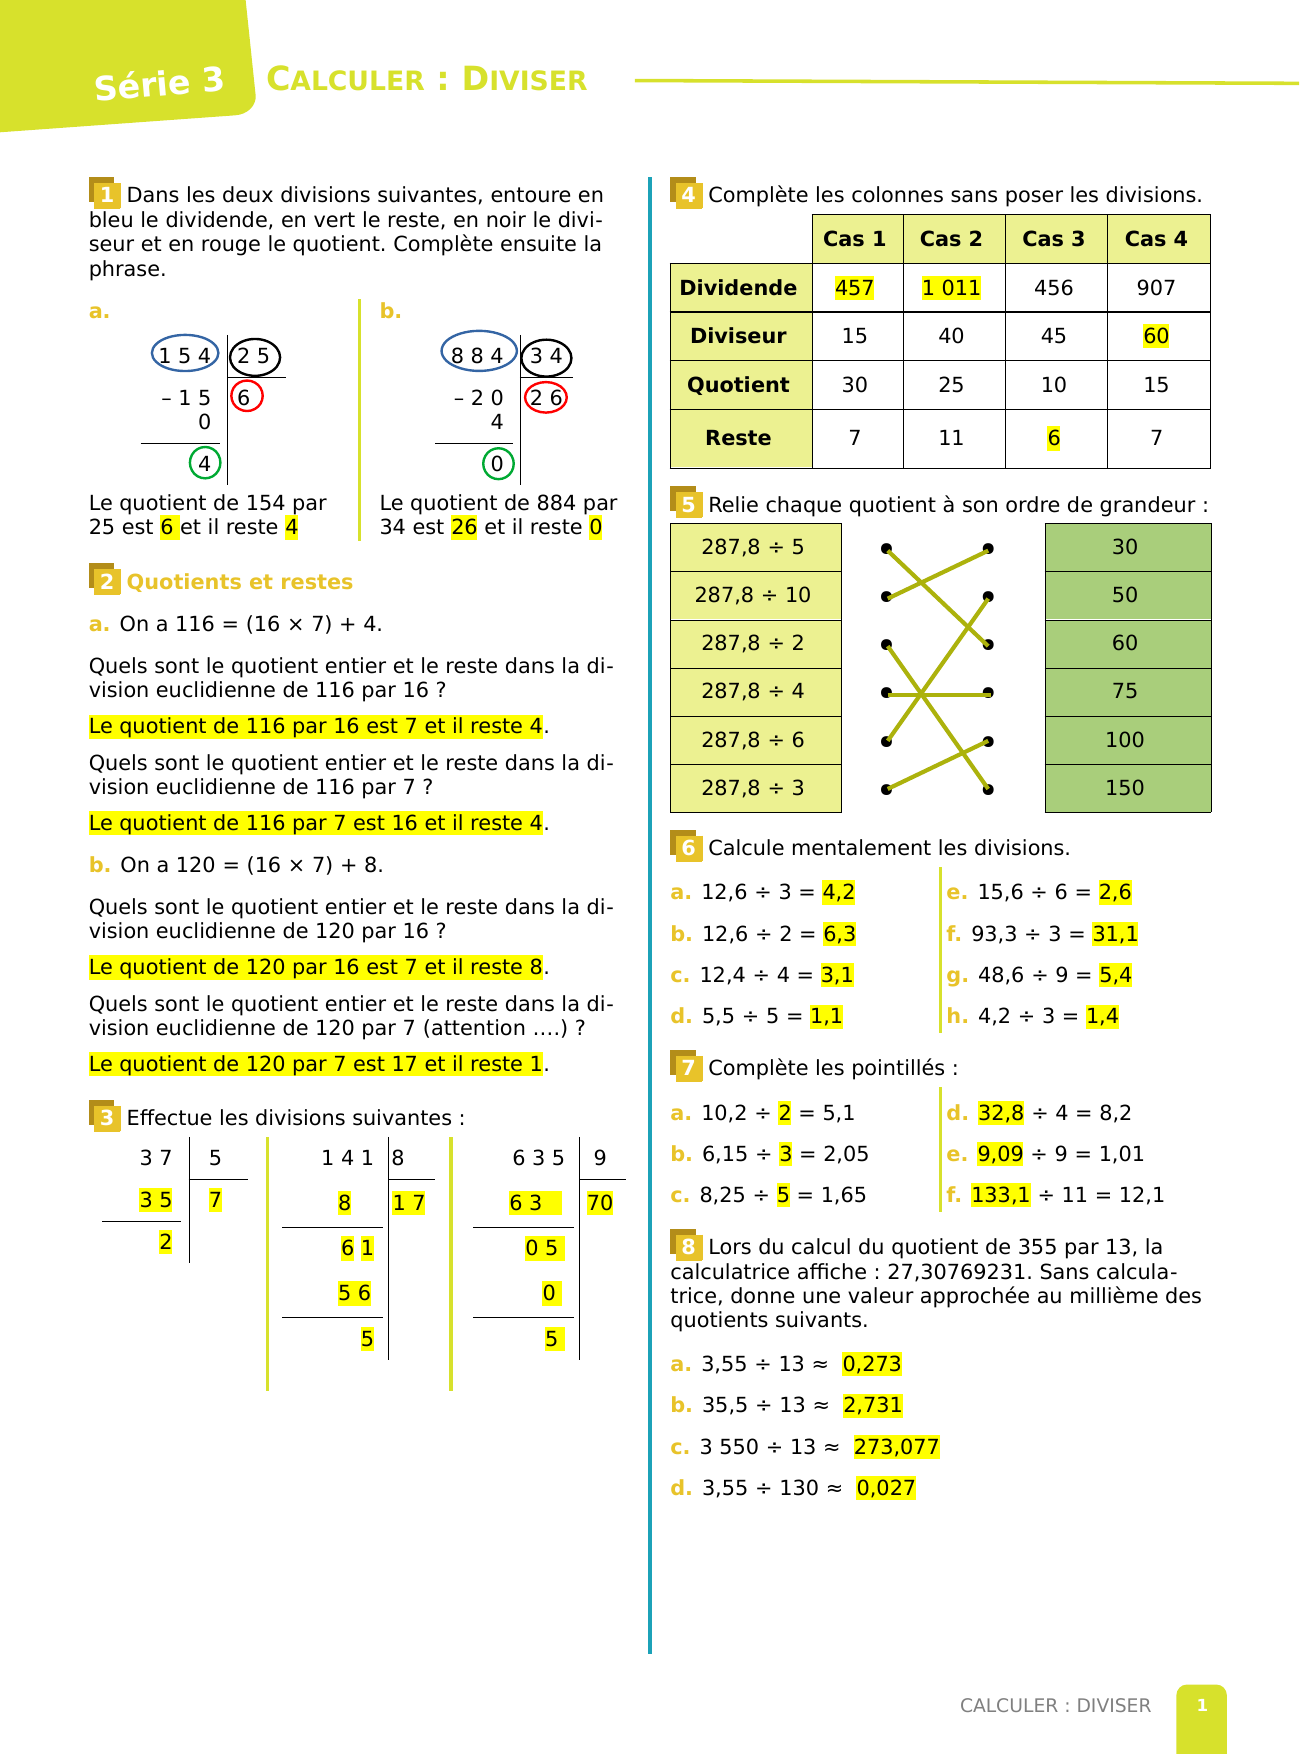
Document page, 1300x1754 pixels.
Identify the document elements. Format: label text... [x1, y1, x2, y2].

list 10,2 ÷ 2 = 5,1 [670, 1087, 934, 1128]
table_cell 7 [813, 410, 903, 467]
table_cell 0 [473, 1270, 574, 1317]
table_cell 30 [813, 361, 903, 409]
table_cell 6 1 [282, 1228, 383, 1269]
subtitle Relie chaque quotient à son ordre de gran­deur : [696, 486, 1211, 517]
table_cell [580, 1270, 626, 1317]
subtitle Quotients et restes [114, 563, 629, 594]
table_cell 907 [1108, 264, 1210, 311]
table_header 3 4 [521, 366, 535, 377]
list 12,6 ÷ 3 = 4,2 [670, 867, 934, 908]
table_cell 10 [1006, 361, 1107, 409]
list 3 550 ÷ 13 ≈ 273,077 [670, 1421, 1211, 1462]
table_header [574, 1137, 579, 1179]
table_cell [943, 620, 964, 657]
table_header [513, 335, 520, 377]
table_cell [389, 1227, 435, 1269]
table_cell 70 [580, 1180, 626, 1227]
subtitle Dans les deux divisions suivantes, entoure en bleu le dividende, en vert le reste, en noir le divi­seur et en rouge le quotient. Complète ensuite la phrase. [88, 177, 629, 281]
table_cell [181, 1179, 189, 1221]
table_cell 6 [1006, 410, 1107, 467]
list 12,6 ÷ 2 = 6,3 [670, 908, 934, 949]
table_cell 5 [473, 1318, 574, 1360]
table_cell [383, 1270, 388, 1317]
table_cell 3 5 [102, 1179, 181, 1221]
table_cell [842, 620, 943, 668]
table_cell [574, 1317, 579, 1360]
table_header 1 4 1 [282, 1137, 383, 1179]
subtitle Quels sont le quotient entier et le reste dans la di­vision euclidienne de 116 par 7 ? [88, 751, 623, 799]
subtitle Le quotient de 120 par 16 est 7 et il reste 8. [543, 955, 623, 980]
subtitle Lors du calcul du quotient de 355 par 13, la calculatrice affiche : 27,30769231. Sans calcula­trice, donne une valeur approchée au millième des quotients suivants. [670, 1229, 1211, 1332]
list On a 120 = (16 × 7) + 8. [88, 853, 629, 877]
table_header [220, 335, 227, 377]
list 32,8 ÷ 4 = 8,2 [946, 1087, 1211, 1128]
list On a 116 = (16 × 7) + 4. [88, 612, 629, 636]
table_cell 15 [1108, 361, 1210, 409]
list 3,55 ÷ 13 ≈ 0,273 [670, 1338, 1211, 1380]
list 6,15 ÷ 3 = 2,05 [670, 1128, 934, 1169]
table_header 3 4 [523, 341, 570, 375]
table_cell 2 [102, 1222, 181, 1263]
table_cell [574, 1227, 579, 1269]
table_header [383, 1137, 388, 1179]
table_cell 60 [1108, 313, 1210, 360]
table_cell 45 [1006, 313, 1107, 360]
table_cell 456 [1006, 264, 1107, 311]
list 4,2 ÷ 3 = 1,4 [946, 991, 1211, 1032]
table_cell [383, 1227, 388, 1269]
table_cell [181, 1221, 189, 1263]
table_cell 5 6 [282, 1270, 383, 1317]
subtitle Quels sont le quotient entier et le reste dans la di­vision euclidienne de 116 par 16 ? [88, 654, 623, 703]
table_cell [220, 443, 227, 485]
subtitle Le quotient de 116 par 7 est 16 et il reste 4. [543, 811, 623, 835]
subtitle Complète les pointillés : [696, 1050, 1211, 1081]
table_cell [513, 377, 520, 443]
subtitle Complète les colonnes sans poser les divi­sions. [696, 177, 1211, 208]
list 8,25 ÷ 5 = 1,65 [670, 1169, 934, 1211]
table_cell 15 [813, 313, 903, 360]
table_cell [926, 576, 943, 599]
subtitle Le quotient de 116 par 16 est 7 et il reste 4. [88, 714, 623, 739]
table_cell 0 5 [473, 1228, 574, 1269]
table_cell [383, 1179, 388, 1227]
list 133,1 ÷ 11 = 12,1 [946, 1169, 1211, 1211]
table_cell Dividende [671, 264, 812, 311]
table_cell 287,8 ÷ 2 [671, 621, 841, 668]
table_cell [220, 377, 227, 443]
table_cell [909, 699, 933, 716]
table_header 3 4 [558, 362, 573, 377]
table_header [943, 523, 1045, 571]
table_cell [943, 764, 1045, 812]
list 12,4 ÷ 4 = 3,1 [670, 949, 934, 991]
table_cell [574, 1270, 579, 1317]
list 48,6 ÷ 9 = 5,4 [946, 949, 1211, 991]
list 93,3 ÷ 3 = 31,1 [946, 908, 1211, 949]
subtitle Le quotient de 154 par 25 est 6 et il reste 4 [88, 491, 332, 540]
table_cell – 2 0 4 [435, 377, 512, 443]
table_cell [580, 1317, 626, 1360]
list 9,09 ÷ 9 = 1,01 [946, 1128, 1211, 1169]
table_cell 8 [282, 1179, 383, 1227]
table_cell [943, 730, 958, 759]
table_cell [943, 716, 1045, 764]
table_cell 287,8 ÷ 6 [671, 717, 841, 764]
table_cell 287,8 ÷ 3 [671, 765, 841, 812]
table_header 3 7 [102, 1137, 181, 1179]
table_cell [383, 1317, 388, 1360]
list 5,5 ÷ 5 = 1,1 [670, 991, 934, 1032]
table_header 6 3 5 [473, 1137, 574, 1179]
table_cell – 1 5 0 [141, 377, 220, 443]
table_cell 100 [1046, 717, 1211, 764]
table_cell Reste [671, 410, 812, 467]
table_header 1 5 4 [141, 335, 220, 377]
table_header Cas 1 [813, 215, 903, 263]
table_cell 60 [1046, 621, 1211, 668]
table_cell Diviseur [671, 313, 812, 360]
table_header Cas 2 [904, 215, 1005, 263]
table_cell 287,8 ÷ 10 [671, 572, 841, 619]
table_cell [842, 764, 943, 812]
table_cell [947, 757, 967, 764]
table_cell 7 [190, 1180, 247, 1221]
table_header 8 8 4 [435, 335, 512, 377]
table_cell 25 [904, 361, 1005, 409]
table_cell [914, 571, 938, 579]
table_header 5 [190, 1137, 247, 1179]
table_cell [943, 620, 1045, 668]
table_cell 75 [1046, 669, 1211, 716]
table_cell 6 [228, 378, 286, 443]
subtitle Calcule mentalement les divisions. [696, 830, 1211, 861]
table_cell 150 [1046, 765, 1211, 812]
subtitle Quels sont le quotient entier et le reste dans la di­vision euclidienne de 120 par 16 ? [88, 895, 623, 943]
table_cell [389, 1270, 435, 1317]
table_header Cas 3 [1006, 215, 1107, 263]
subtitle Effectue les divisions suivantes : [114, 1100, 629, 1131]
table_cell 11 [904, 410, 1005, 467]
table_cell [925, 668, 943, 693]
table_cell Quotient [671, 361, 812, 409]
table_cell [521, 443, 573, 485]
table_cell [389, 1317, 435, 1360]
table_header [181, 1137, 189, 1179]
table_header 2 5 [228, 335, 286, 377]
table_cell 5 [282, 1318, 383, 1360]
list 35,5 ÷ 13 ≈ 2,731 [670, 1380, 1211, 1421]
table_header 9 [580, 1137, 626, 1179]
table_cell 7 [1108, 410, 1210, 467]
table_cell [574, 1179, 579, 1227]
table_cell [842, 716, 943, 764]
subtitle Le quotient de 884 par 34 est 26 et il reste 0 [379, 491, 623, 540]
table_cell [842, 571, 943, 619]
table_header 30 [1046, 524, 1211, 571]
table_cell [907, 668, 935, 688]
table_cell [580, 1227, 626, 1269]
table_cell [228, 443, 286, 485]
subtitle Quels sont le quotient entier et le reste dans la di­vision euclidienne de 120 par 7 (attention ….) ? [88, 992, 623, 1040]
table_header 287,8 ÷ 5 [671, 524, 841, 571]
table_cell [842, 668, 917, 716]
subtitle Le quotient de 120 par 7 est 17 et il reste 1. [543, 1052, 623, 1076]
table_cell 2 6 [521, 378, 573, 443]
table_cell 1 7 [389, 1180, 435, 1227]
list 15,6 ÷ 6 = 2,6 [946, 867, 1211, 908]
table_header Cas 4 [1108, 215, 1210, 263]
table_cell 6 3 [473, 1179, 574, 1227]
table_header 8 [389, 1137, 435, 1179]
table_cell 457 [813, 264, 903, 311]
table_cell [943, 571, 1045, 619]
table_cell 40 [904, 313, 1005, 360]
table_cell [943, 607, 955, 619]
table_cell [943, 668, 1045, 716]
table_cell [190, 1221, 247, 1263]
table_cell 287,8 ÷ 4 [671, 669, 841, 716]
table_cell 1 011 [904, 264, 1005, 311]
table_cell 0 [435, 444, 512, 485]
table_cell [927, 697, 943, 716]
table_header [670, 214, 812, 263]
table_header 3 4 [521, 335, 573, 354]
table_cell [513, 443, 520, 485]
table_cell 4 [141, 444, 220, 485]
table_header [842, 523, 943, 571]
table_cell 50 [1046, 572, 1211, 619]
list 3,55 ÷ 130 ≈ 0,027 [670, 1462, 1211, 1504]
